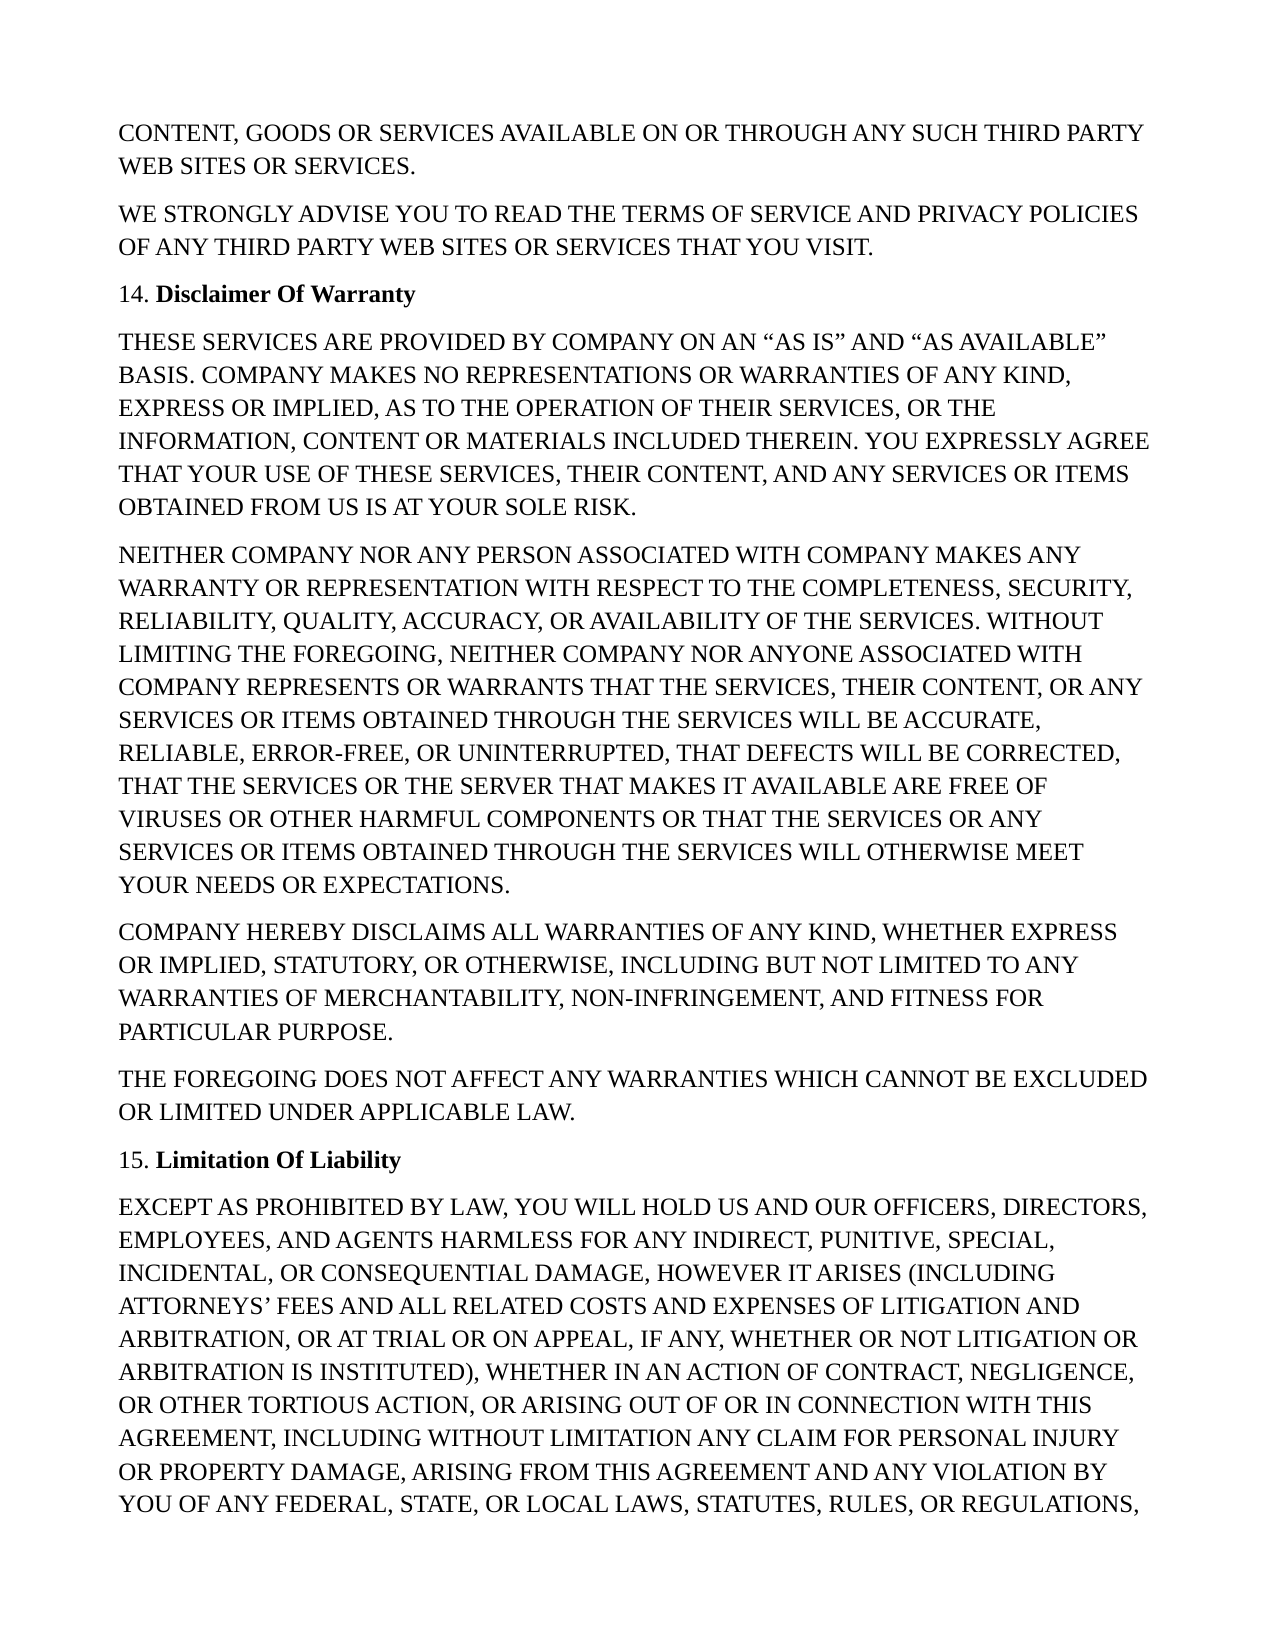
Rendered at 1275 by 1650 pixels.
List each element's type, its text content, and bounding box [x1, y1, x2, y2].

text THESE SERVICES ARE PROVIDED BY COMPANY ON AN “AS IS” AND “AS AVAILABLE” BASIS. COMPANY MAKES NO REPRESENTATIONS OR WARRANTIES OF ANY KIND, EXPRESS OR IMPLIED, AS TO THE OPERATION OF THEIR SERVICES, OR THE INFORMATION, CONTENT OR MATERIALS INCLUDED THEREIN. YOU EXPRESSLY AGREE THAT YOUR USE OF THESE SERVICES, THEIR CONTENT, AND ANY SERVICES OR ITEMS OBTAINED FROM US IS AT YOUR SOLE RISK. [118, 327, 1157, 521]
text THE FOREGOING DOES NOT AFFECT ANY WARRANTIES WHICH CANNOT BE EXCLUDED OR LIMITED UNDER APPLICABLE LAW. [118, 1064, 1157, 1126]
text NEITHER COMPANY NOR ANY PERSON ASSOCIATED WITH COMPANY MAKES ANY WARRANTY OR REPRESENTATION WITH RESPECT TO THE COMPLETENESS, SECURITY, RELIABILITY, QUALITY, ACCURACY, OR AVAILABILITY OF THE SERVICES. WITHOUT LIMITING THE FOREGOING, NEITHER COMPANY NOR ANYONE ASSOCIATED WITH COMPANY REPRESENTS OR WARRANTS THAT THE SERVICES, THEIR CONTENT, OR ANY SERVICES OR ITEMS OBTAINED THROUGH THE SERVICES WILL BE ACCURATE, RELIABLE, ERROR-FREE, OR UNINTERRUPTED, THAT DEFECTS WILL BE CORRECTED, THAT THE SERVICES OR THE SERVER THAT MAKES IT AVAILABLE ARE FREE OF VIRUSES OR OTHER HARMFUL COMPONENTS OR THAT THE SERVICES OR ANY SERVICES OR ITEMS OBTAINED THROUGH THE SERVICES WILL OTHERWISE MEET YOUR NEEDS OR EXPECTATIONS. [118, 540, 1157, 899]
text 14. Disclaimer Of Warranty [118, 279, 1157, 308]
text 15. Limitation Of Liability [118, 1145, 1157, 1173]
text CONTENT, GOODS OR SERVICES AVAILABLE ON OR THROUGH ANY SUCH THIRD PARTY WEB SITES OR SERVICES. [118, 118, 1157, 180]
text COMPANY HEREBY DISCLAIMS ALL WARRANTIES OF ANY KIND, WHETHER EXPRESS OR IMPLIED, STATUTORY, OR OTHERWISE, INCLUDING BUT NOT LIMITED TO ANY WARRANTIES OF MERCHANTABILITY, NON-INFRINGEMENT, AND FITNESS FOR PARTICULAR PURPOSE. [118, 917, 1157, 1045]
text WE STRONGLY ADVISE YOU TO READ THE TERMS OF SERVICE AND PRIVACY POLICIES OF ANY THIRD PARTY WEB SITES OR SERVICES THAT YOU VISIT. [118, 199, 1157, 261]
text EXCEPT AS PROHIBITED BY LAW, YOU WILL HOLD US AND OUR OFFICERS, DIRECTORS, EMPLOYEES, AND AGENTS HARMLESS FOR ANY INDIRECT, PUNITIVE, SPECIAL, INCIDENTAL, OR CONSEQUENTIAL DAMAGE, HOWEVER IT ARISES (INCLUDING ATTORNEYS’ FEES AND ALL RELATED COSTS AND EXPENSES OF LITIGATION AND ARBITRATION, OR AT TRIAL OR ON APPEAL, IF ANY, WHETHER OR NOT LITIGATION OR ARBITRATION IS INSTITUTED), WHETHER IN AN ACTION OF CONTRACT, NEGLIGENCE, OR OTHER TORTIOUS ACTION, OR ARISING OUT OF OR IN CONNECTION WITH THIS AGREEMENT, INCLUDING WITHOUT LIMITATION ANY CLAIM FOR PERSONAL INJURY OR PROPERTY DAMAGE, ARISING FROM THIS AGREEMENT AND ANY VIOLATION BY YOU OF ANY FEDERAL, STATE, OR LOCAL LAWS, STATUTES, RULES, OR REGULATIONS, [118, 1192, 1157, 1518]
